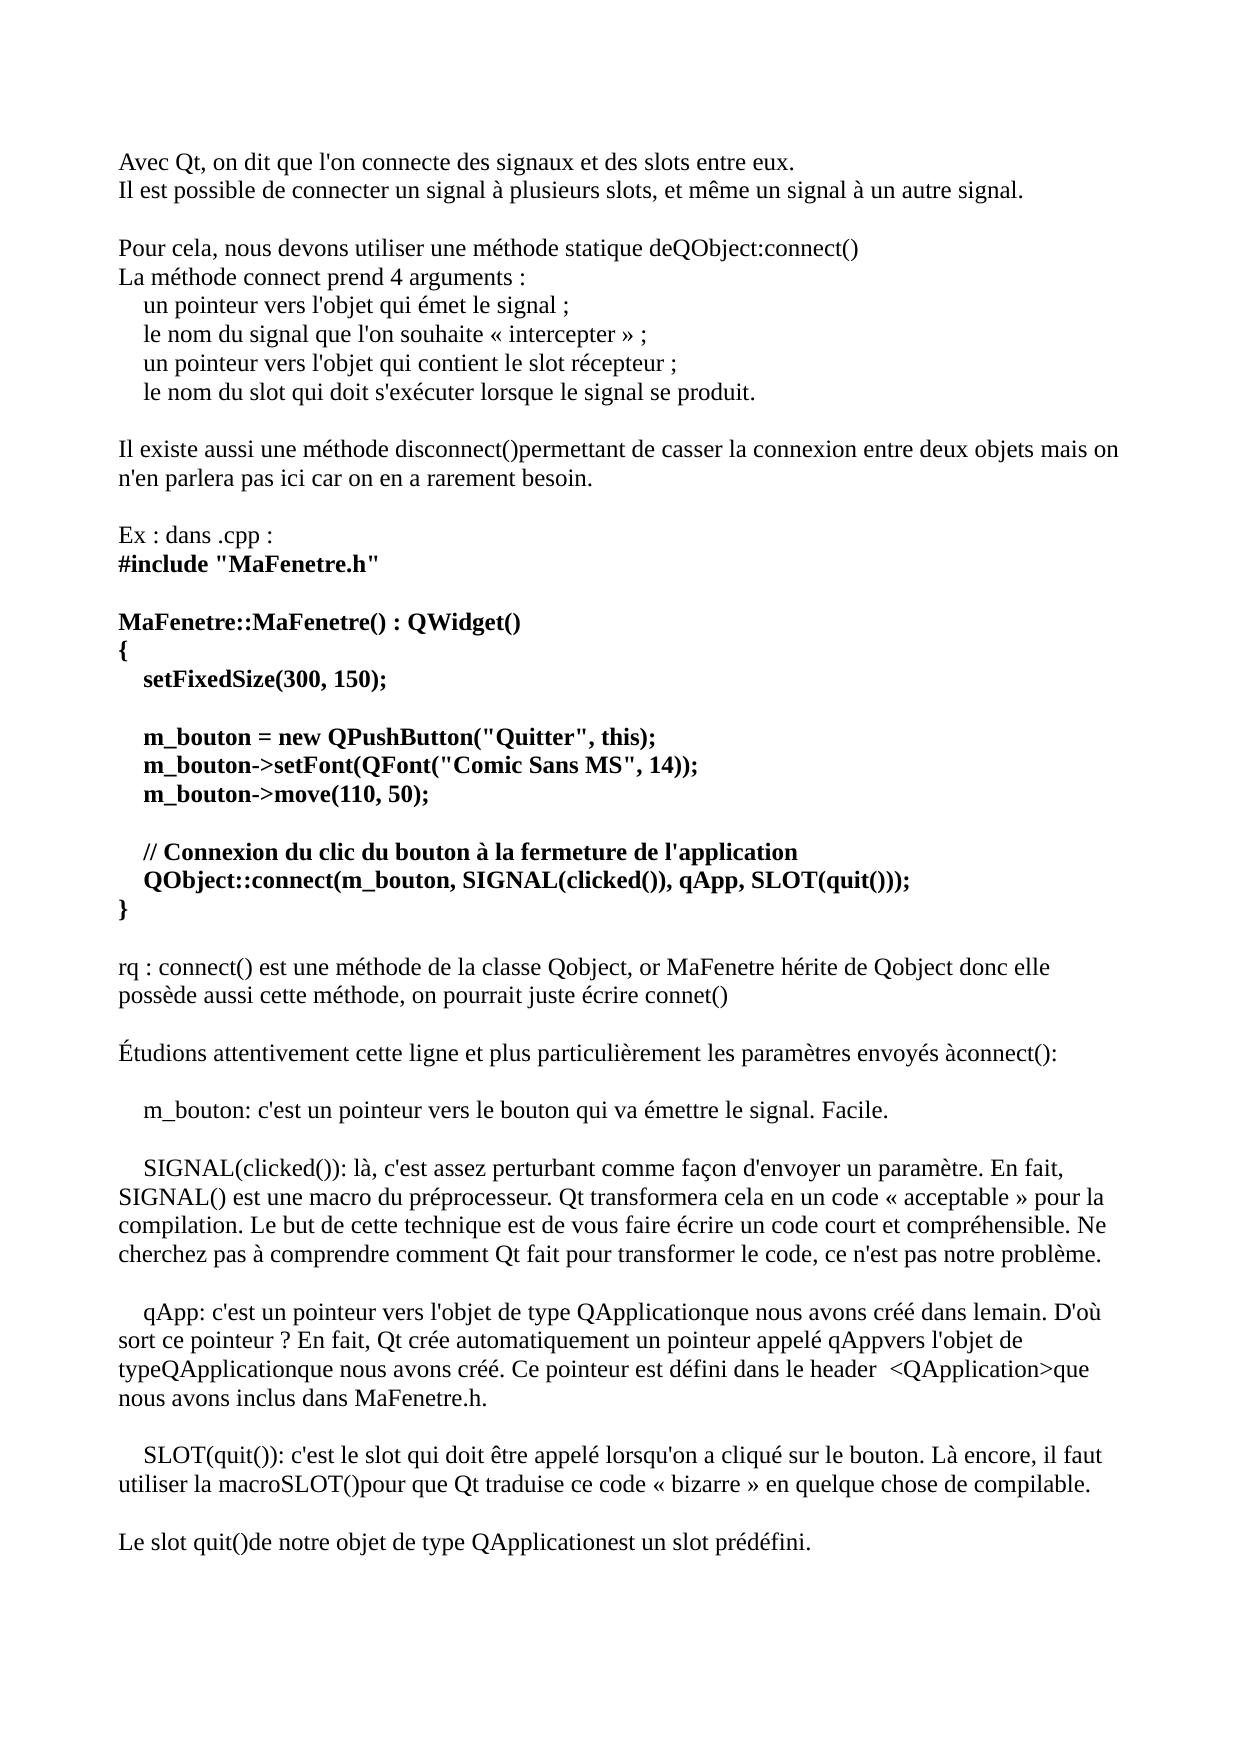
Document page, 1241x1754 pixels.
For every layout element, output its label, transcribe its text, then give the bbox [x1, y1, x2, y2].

text m_bouton->setFont(QFont("Comic Sans MS", 14)); [118, 751, 1122, 779]
text Étudions attentivement cette ligne et plus particulièrement les paramètres envoyés àconnect(): [118, 1038, 1122, 1067]
text Pour cela, nous devons utiliser une méthode statique deQObject:connect() [118, 233, 1122, 262]
text Ex : dans .cpp : [118, 521, 1122, 549]
text La méthode connect prend 4 arguments : [118, 262, 1122, 291]
text { [118, 636, 1122, 664]
text le nom du slot qui doit s'exécuter lorsque le signal se produit. [118, 377, 1122, 406]
text SLOT(quit()): c'est le slot qui doit être appelé lorsqu'on a cliqué sur le bouton. Là encore, il faut utiliser la macroSLOT()pour que Qt traduise ce code « bizarre » en quelque chose de compilable. [118, 1441, 1122, 1498]
text QObject::connect(m_bouton, SIGNAL(clicked()), qApp, SLOT(quit())); [118, 866, 1122, 894]
text m_bouton: c'est un pointeur vers le bouton qui va émettre le signal. Facile. [118, 1096, 1122, 1124]
text SIGNAL(clicked()): là, c'est assez perturbant comme façon d'envoyer un paramètre. En fait, SIGNAL() est une macro du préprocesseur. Qt transformera cela en un code « acceptable » pour la compilation. Le but de cette technique est de vous faire écrire un code court et compréhensible. Ne cherchez pas à comprendre comment Qt fait pour transformer le code, ce n'est pas notre problème. [118, 1153, 1122, 1268]
text Avec Qt, on dit que l'on connecte des signaux et des slots entre eux. [118, 147, 1122, 176]
text un pointeur vers l'objet qui émet le signal ; [118, 291, 1122, 319]
text #include "MaFenetre.h" [118, 549, 1122, 578]
text } [118, 894, 1122, 923]
text Il est possible de connecter un signal à plusieurs slots, et même un signal à un autre signal. [118, 176, 1122, 204]
text m_bouton = new QPushButton("Quitter", this); [118, 722, 1122, 751]
text Il existe aussi une méthode disconnect()permettant de casser la connexion entre deux objets mais on n'en parlera pas ici car on en a rarement besoin. [118, 434, 1122, 492]
text qApp: c'est un pointeur vers l'objet de type QApplicationque nous avons créé dans lemain. D'où sort ce pointeur ? En fait, Qt crée automatiquement un pointeur appelé qAppvers l'objet de typeQApplicationque nous avons créé. Ce pointeur est défini dans le header <QApplication>que nous avons inclus dans MaFenetre.h. [118, 1297, 1122, 1412]
text m_bouton->move(110, 50); [118, 779, 1122, 808]
text le nom du signal que l'on souhaite « intercepter » ; [118, 319, 1122, 348]
text // Connexion du clic du bouton à la fermeture de l'application [118, 837, 1122, 866]
text MaFenetre::MaFenetre() : QWidget() [118, 607, 1122, 636]
text setFixedSize(300, 150); [118, 664, 1122, 693]
text Le slot quit()de notre objet de type QApplicationest un slot prédéfini. [118, 1527, 1122, 1556]
text rq : connect() est une méthode de la classe Qobject, or MaFenetre hérite de Qobject donc elle possède aussi cette méthode, on pourrait juste écrire connet() [118, 952, 1122, 1009]
text un pointeur vers l'objet qui contient le slot récepteur ; [118, 348, 1122, 377]
